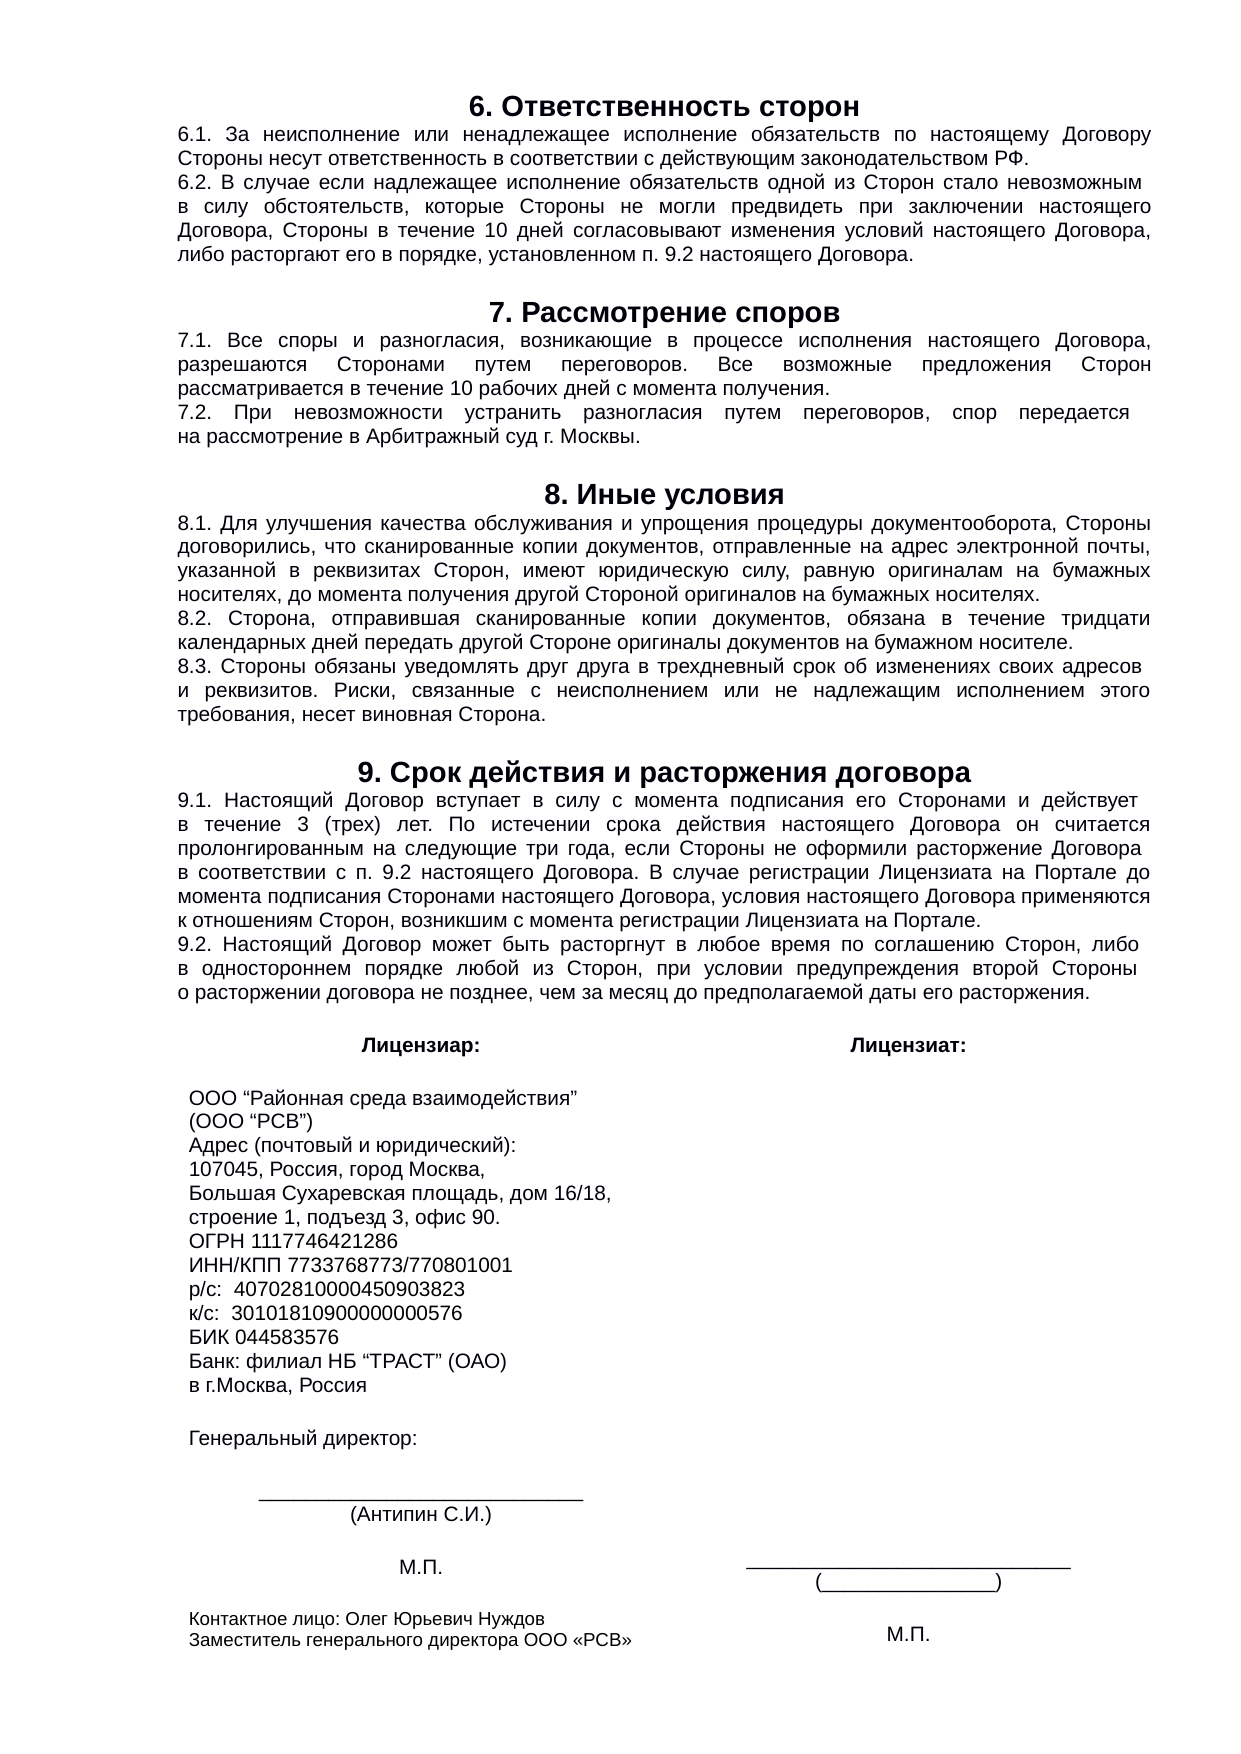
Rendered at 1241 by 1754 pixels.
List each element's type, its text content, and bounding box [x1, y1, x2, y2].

text 6. Ответственность сторон [177, 89, 1152, 122]
text 7.2. При невозможности устранить разногласия путем переговоров, спор передается на рассмотрение в Арбитражный суд г. Москвы. [177, 400, 1152, 448]
text 8. Иные условия [177, 477, 1152, 510]
text 8.3. Стороны обязаны уведомлять друг друга в трехдневный срок об изменениях своих адресов и реквизитов. Риски, связанные с неисполнением или не надлежащим исполнением этого требования, несет виновная Сторона. [177, 654, 1152, 726]
table_header Лицензиат: ____________________________ (_______________) М.П. [665, 1033, 1152, 1651]
text 9.1. Настоящий Договор вступает в силу с момента подписания его Сторонами и действует в течение 3 (трех) лет. По истечении срока действия настоящего Договора он считается пролонгированным на следующие три года, если Стороны не оформили расторжение Договора в соответствии с п. 9.2 настоящего Договора. В случае регистрации Лицензиата на Портале до момента подписания Сторонами настоящего Договора, условия настоящего Договора применяются к отношениям Сторон, возникшим с момента регистрации Лицензиата на Портале. [177, 788, 1152, 932]
text 6.2. В случае если надлежащее исполнение обязательств одной из Сторон стало невозможным в силу обстоятельств, которые Стороны не могли предвидеть при заключении настоящего Договора, Стороны в течение 10 дней согласовывают изменения условий настоящего Договора, либо расторгают его в порядке, установленном п. 9.2 настоящего Договора. [177, 170, 1152, 266]
text 7.1. Все споры и разногласия, возникающие в процессе исполнения настоящего Договора, разрешаются Сторонами путем переговоров. Все возможные предложения Сторон рассматривается в течение 10 рабочих дней с момента получения. [177, 328, 1152, 400]
text 8.2. Сторона, отправившая сканированные копии документов, обязана в течение тридцати календарных дней передать другой Стороне оригиналы документов на бумажном носителе. [177, 606, 1152, 654]
text 8.1. Для улучшения качества обслуживания и упрощения процедуры документооборота, Стороны договорились, что сканированные копии документов, отправленные на адрес электронной почты, указанной в реквизитах Сторон, имеют юридическую силу, равную оригиналам на бумажных носителях, до момента получения другой Стороной оригиналов на бумажных носителях. [177, 510, 1152, 606]
text 9. Срок действия и расторжения договора [177, 755, 1152, 788]
text 6.1. За неисполнение или ненадлежащее исполнение обязательств по настоящему Договору Стороны несут ответственность в соответствии с действующим законодательством РФ. [177, 122, 1152, 170]
text 7. Рассмотрение споров [177, 295, 1152, 328]
table_header Лицензиар: ООО “Районная среда взаимодействия” (ООО “РСВ”) Адрес (почтовый и юридический): 107045, Россия, город Москва, Большая Сухаревская площадь, дом 16/18, строение 1, подъезд 3, офис 90. ОГРН 1117746421286 ИНН/КПП 7733768773/770801001 р/с: 40702810000450903823 к/с: 30101810900000000576 БИК 044583576 Банк: филиал НБ “ТРАСТ” (ОАО) в г.Москва, Россия Генеральный директор: ____________________________ (Антипин С.И.) М.П. Контактное лицо: Олег Юрьевич Нуждов Заместитель генерального директора ООО «РСВ» [177, 1033, 665, 1651]
text 9.2. Настоящий Договор может быть расторгнут в любое время по соглашению Сторон, либо в одностороннем порядке любой из Сторон, при условии предупреждения второй Стороны о расторжении договора не позднее, чем за месяц до предполагаемой даты его расторжения. [177, 932, 1152, 1004]
